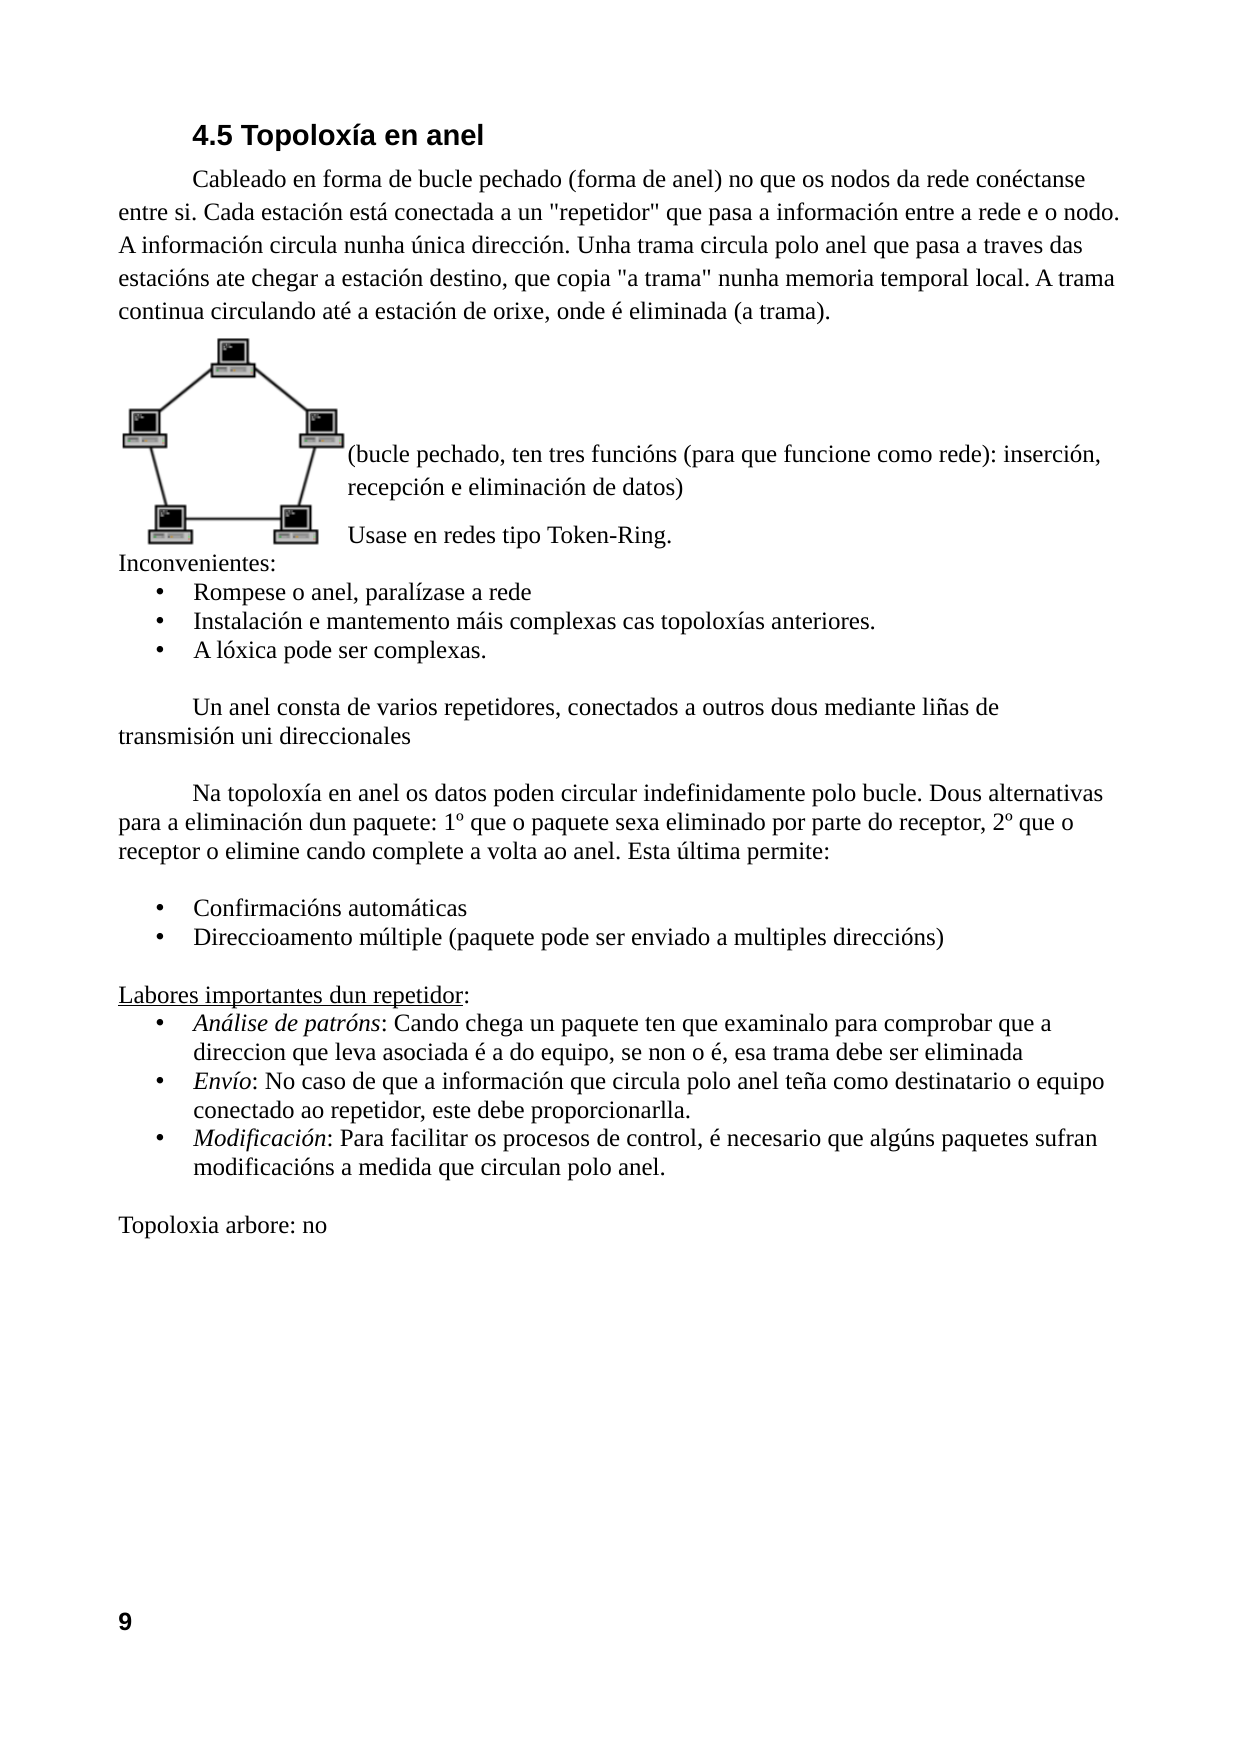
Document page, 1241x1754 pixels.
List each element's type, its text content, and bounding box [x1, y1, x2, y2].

list Rompese o anel, paralízase a rede [156, 577, 1122, 606]
subtitle 4.5 Topoloxía en anel [118, 118, 1122, 152]
text Inconvenientes: [118, 548, 1122, 577]
list Modificación: Para facilitar os procesos de control, é necesario que algúns paquetes sufran modificacións a medida que circulan polo anel. [156, 1123, 1122, 1181]
text (bucle pechado, ten tres funcións (para que funcione como rede): inserción, recepción e eliminación de datos) [348, 439, 1122, 501]
text Topoloxia arbore: no [118, 1210, 1122, 1238]
list Análise de patróns: Cando chega un paquete ten que examinalo para comprobar que a direccion que leva asociada é a do equipo, se non o é, esa trama debe ser eliminada [156, 1008, 1122, 1066]
text Labores importantes dun repetidor: [118, 980, 1122, 1008]
text Usase en redes tipo Token-Ring. [118, 520, 1122, 548]
text Un anel consta de varios repetidores, conectados a outros dous mediante liñas de transmisión uni direccionales [118, 692, 1122, 750]
list Confirmacións automáticas [156, 893, 1122, 922]
list Envío: No caso de que a información que circula polo anel teña como destinatario o equipo conectado ao repetidor, este debe proporcionarlla. [156, 1066, 1122, 1123]
picture [122, 337, 348, 547]
text Cableado en forma de bucle pechado (forma de anel) no que os nodos da rede conéctanse entre si. Cada estación está conectada a un "repetidor" que pasa a información entre a rede e o nodo. A información circula nunha única dirección. Unha trama circula polo anel que pasa a traves das estacións ate chegar a estación destino, que copia "a trama" nunha memoria temporal local. A trama continua circulando até a estación de orixe, onde é eliminada (a trama). [118, 164, 1122, 325]
text Na topoloxía en anel os datos poden circular indefinidamente polo bucle. Dous alternativas para a eliminación dun paquete: 1º que o paquete sexa eliminado por parte do receptor, 2º que o receptor o elimine cando complete a volta ao anel. Esta última permite: [118, 778, 1122, 865]
list Instalación e mantemento máis complexas cas topoloxías anteriores. [156, 606, 1122, 635]
list A lóxica pode ser complexas. [156, 635, 1122, 663]
list Direccioamento múltiple (paquete pode ser enviado a multiples direccións) [156, 922, 1122, 951]
